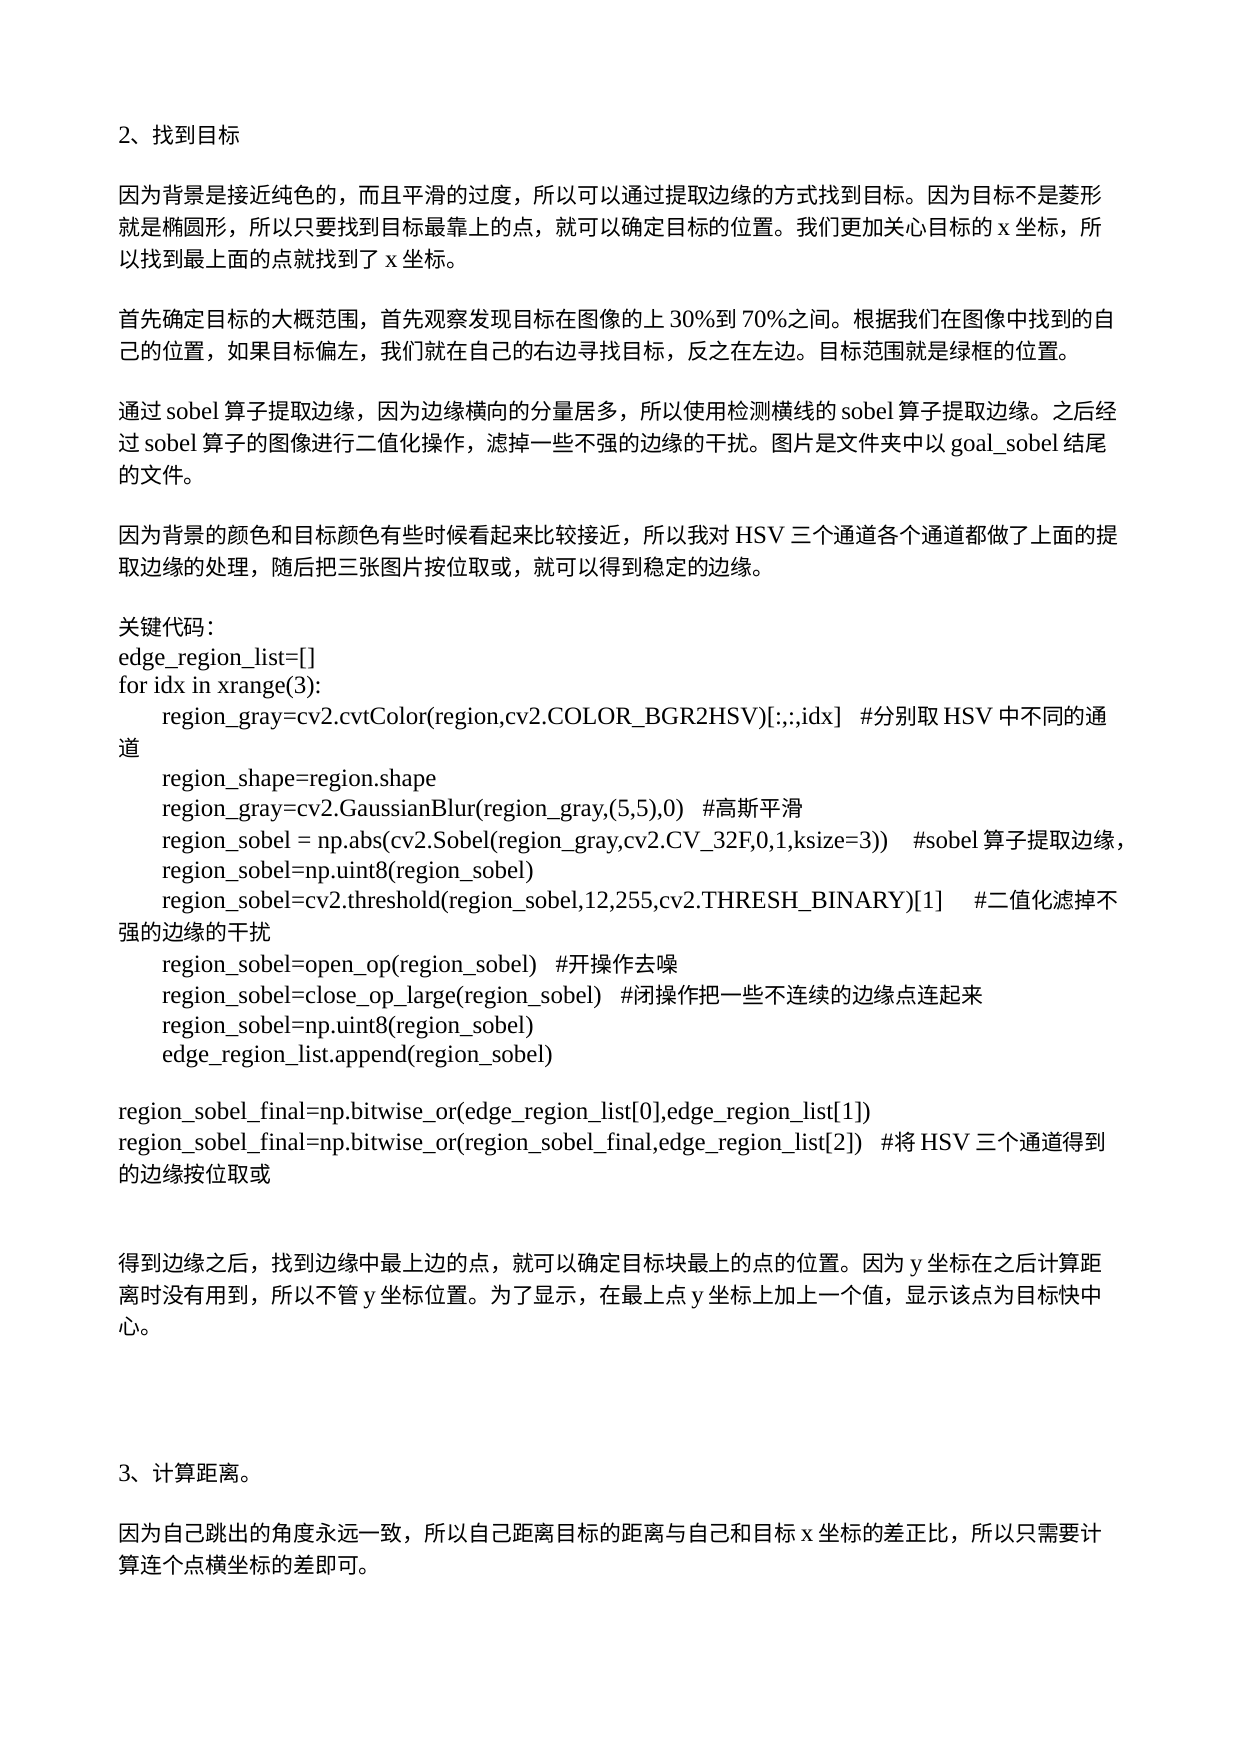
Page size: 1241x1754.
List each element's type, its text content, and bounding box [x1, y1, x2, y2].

text region_sobel = np.abs(cv2.Sobel(region_gray,cv2.CV_32F,0,1,ksize=3)) #sobel算子提取边缘， region_sobel=np.uint8(region_sobel) [118, 823, 1122, 883]
text region_gray=cv2.cvtColor(region,cv2.COLOR_BGR2HSV)[:,:,idx] #分别取HSV中不同的通道 [118, 699, 1122, 763]
text 2、找到目标 [118, 118, 1122, 150]
text region_sobel=np.uint8(region_sobel) [118, 1010, 1122, 1039]
text edge_region_list.append(region_sobel) [118, 1039, 1122, 1068]
text 首先确定目标的大概范围，首先观察发现目标在图像的上30%到70%之间。根据我们在图像中找到的自己的位置，如果目标偏左，我们就在自己的右边寻找目标，反之在左边。目标范围就是绿框的位置。 [118, 302, 1122, 366]
text 得到边缘之后，找到边缘中最上边的点，就可以确定目标块最上的点的位置。因为y坐标在之后计算距离时没有用到，所以不管y坐标位置。为了显示，在最上点y坐标上加上一个值，显示该点为目标快中心。 [118, 1246, 1122, 1341]
text region_shape=region.shape [118, 763, 1122, 791]
text 通过sobel算子提取边缘，因为边缘横向的分量居多，所以使用检测横线的sobel算子提取边缘。之后经过sobel算子的图像进行二值化操作，滤掉一些不强的边缘的干扰。图片是文件夹中以goal_sobel结尾的文件。 [118, 394, 1122, 489]
text region_gray=cv2.GaussianBlur(region_gray,(5,5),0) #高斯平滑 [118, 791, 1122, 823]
text region_sobel_final=np.bitwise_or(edge_region_list[0],edge_region_list[1]) [118, 1096, 1122, 1125]
text region_sobel=open_op(region_sobel) #开操作去噪 [118, 947, 1122, 978]
text 因为背景是接近纯色的，而且平滑的过度，所以可以通过提取边缘的方式找到目标。因为目标不是菱形就是椭圆形，所以只要找到目标最靠上的点，就可以确定目标的位置。我们更加关心目标的x坐标，所以找到最上面的点就找到了x坐标。 [118, 178, 1122, 273]
text edge_region_list=[] [118, 642, 1122, 671]
text region_sobel_final=np.bitwise_or(region_sobel_final,edge_region_list[2]) #将HSV三个通道得到的边缘按位取或 [118, 1125, 1122, 1188]
text region_sobel=close_op_large(region_sobel) #闭操作把一些不连续的边缘点连起来 [118, 978, 1122, 1010]
text region_sobel=cv2.threshold(region_sobel,12,255,cv2.THRESH_BINARY)[1] #二值化滤掉不强的边缘的干扰 [118, 883, 1122, 947]
text 关键代码： [118, 610, 1122, 642]
text 3、计算距离。 [118, 1456, 1122, 1488]
text for idx in xrange(3): [118, 671, 1122, 699]
text 因为背景的颜色和目标颜色有些时候看起来比较接近，所以我对HSV三个通道各个通道都做了上面的提取边缘的处理，随后把三张图片按位取或，就可以得到稳定的边缘。 [118, 518, 1122, 581]
text 因为自己跳出的角度永远一致，所以自己距离目标的距离与自己和目标x坐标的差正比，所以只需要计算连个点横坐标的差即可。 [118, 1516, 1122, 1580]
